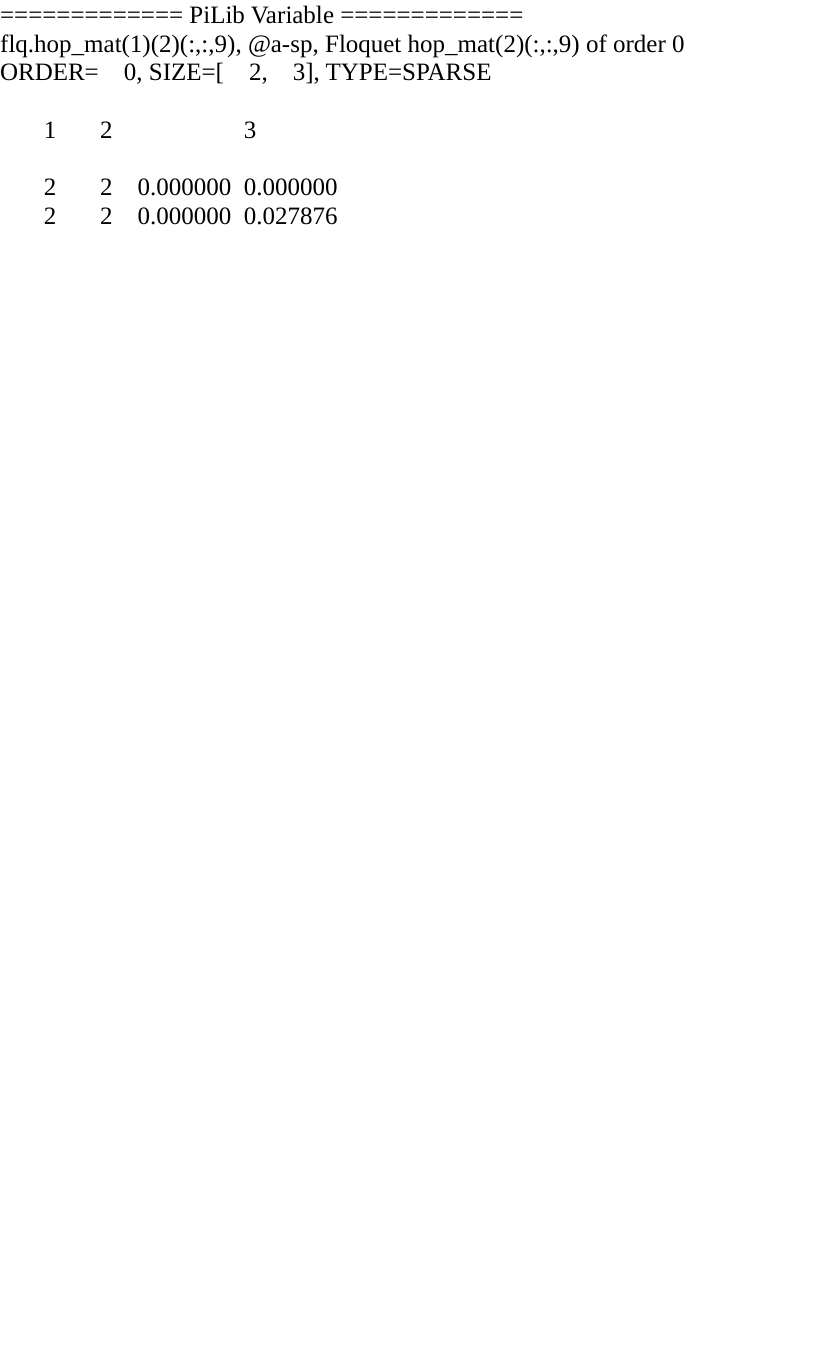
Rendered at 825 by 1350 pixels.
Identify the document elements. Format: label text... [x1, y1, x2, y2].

text ============= PiLib Variable ============= [0, 0, 825, 29]
text 2 2 0.000000 0.000000 [0, 172, 825, 201]
text 1 2 3 [0, 115, 825, 144]
text ORDER= 0, SIZE=[ 2, 3], TYPE=SPARSE [0, 57, 825, 86]
text flq.hop_mat(1)(2)(:,:,9), @a-sp, Floquet hop_mat(2)(:,:,9) of order 0 [0, 29, 825, 57]
text 2 2 0.000000 0.027876 [0, 201, 825, 230]
